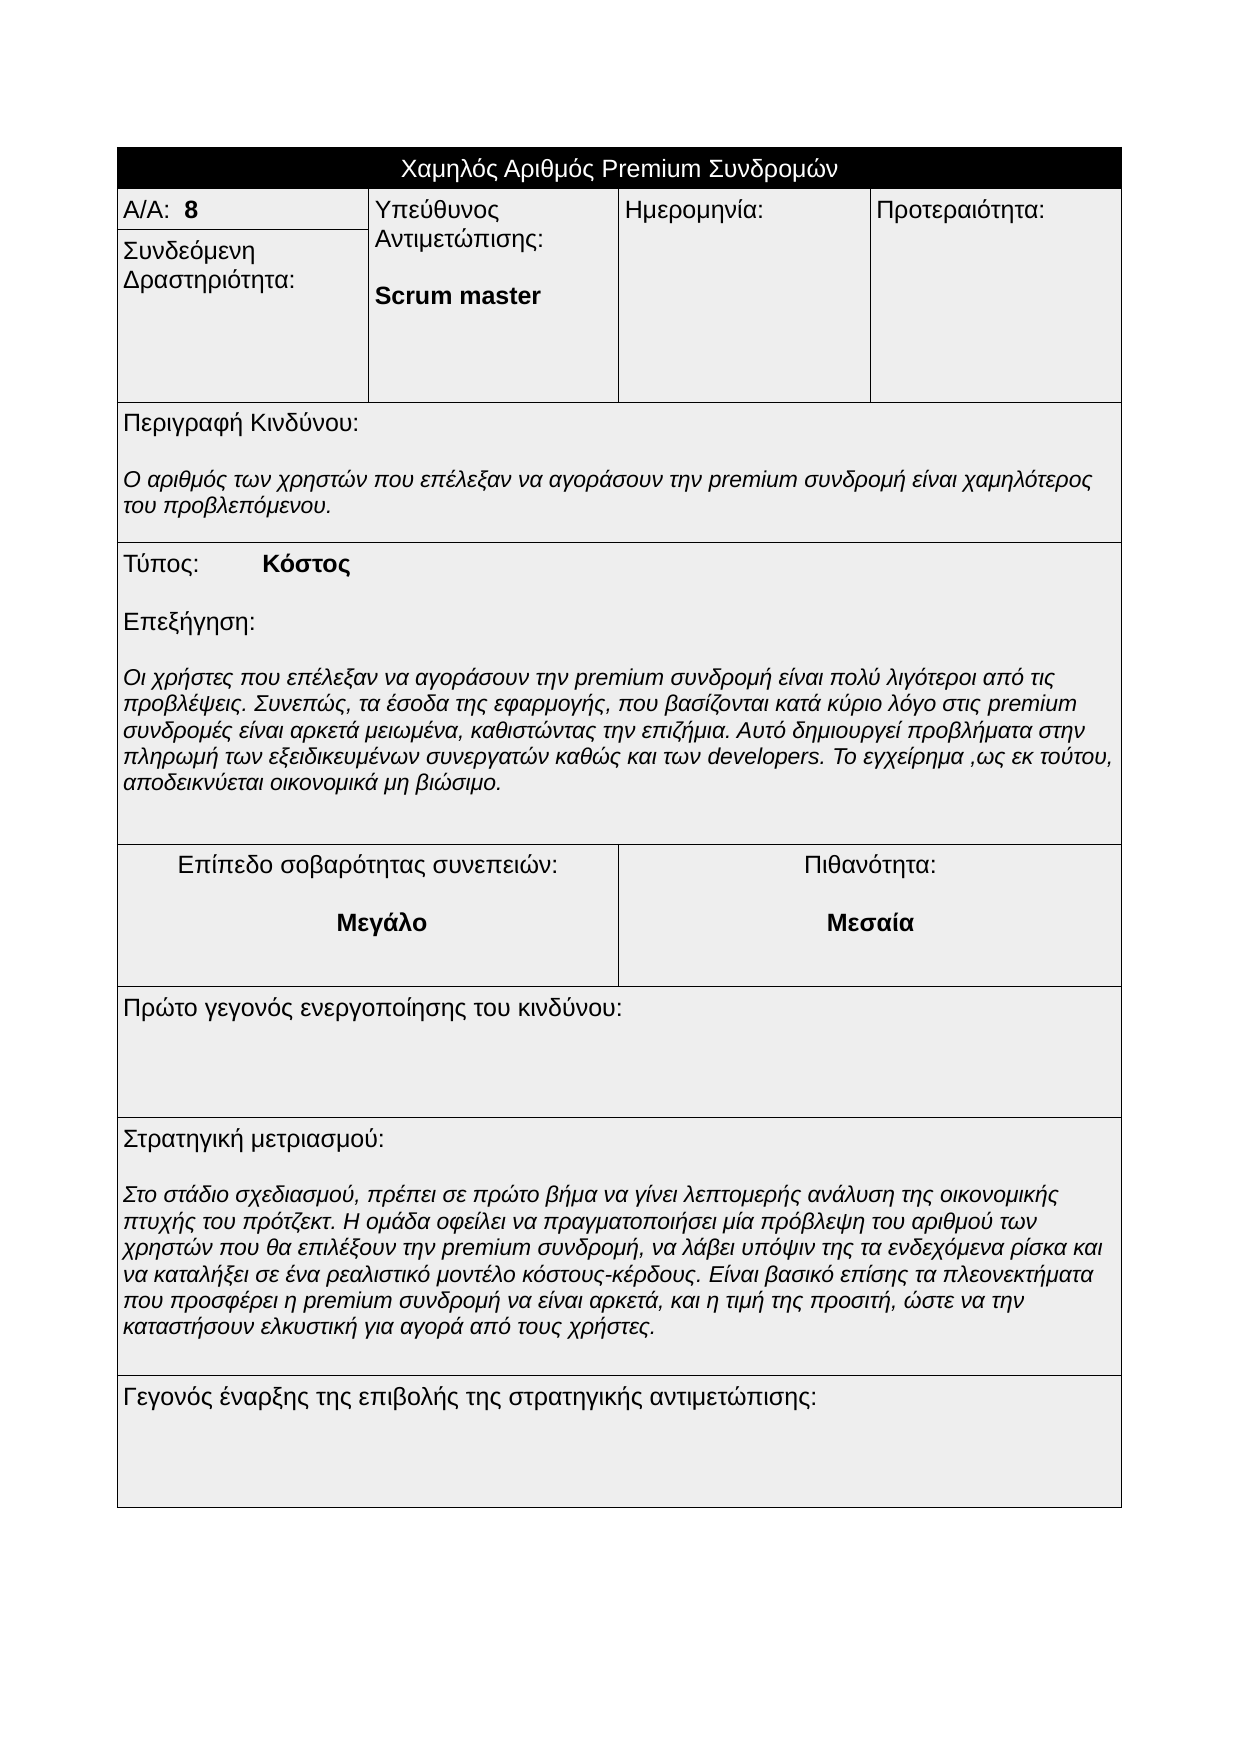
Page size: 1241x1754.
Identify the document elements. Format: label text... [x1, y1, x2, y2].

table_cell Ημερομηνία: [619, 189, 870, 402]
table_cell Πρώτο γεγονός ενεργοποίησης του κινδύνου: [118, 987, 1121, 1117]
table_cell Συνδεόμενη Δραστηριότητα: [118, 230, 368, 402]
table_cell Α/Α: 8 [118, 189, 368, 229]
table_cell Υπεύθυνος Αντιμετώπισης: Scrum master [369, 189, 618, 402]
table_cell Γεγονός έναρξης της επιβολής της στρατηγικής αντιμετώπισης: [118, 1376, 1121, 1507]
table_cell Στρατηγική μετριασμού: Στο στάδιο σχεδιασμού, πρέπει σε πρώτο βήμα να γίνει λεπτομερής ανάλυση της οικονομικής πτυχής του πρότζεκτ. Η ομάδα οφείλει να πραγματοποιήσει μία πρόβλεψη του αριθμού των χρηστών που θα επιλέξουν την premium συνδρομή, να λάβει υπόψιν της τα ενδεχόμενα ρίσκα και να καταλήξει σε ένα ρεαλιστικό μοντέλο κόστους-κέρδους. Είναι βασικό επίσης τα πλεονεκτήματα που προσφέρει η premium συνδρομή να είναι αρκετά, και η τιμή της προσιτή, ώστε να την καταστήσουν ελκυστική για αγορά από τους χρήστες. [118, 1118, 1121, 1375]
table_cell Επίπεδο σοβαρότητας συνεπειών: Μεγάλο [118, 845, 618, 986]
table_cell Προτεραιότητα: [871, 189, 1121, 402]
table_cell Τύπος: Κόστος Επεξήγηση: Οι χρήστες που επέλεξαν να αγοράσουν την premium συνδρομή είναι πολύ λιγότεροι από τις προβλέψεις. Συνεπώς, τα έσοδα της εφαρμογής, που βασίζονται κατά κύριο λόγο στις premium συνδρομές είναι αρκετά μειωμένα, καθιστώντας την επιζήμια. Αυτό δημιουργεί προβλήματα στην πληρωμή των εξειδικευμένων συνεργατών καθώς και των developers. Το εγχείρημα ,ως εκ τούτου, αποδεικνύεται οικονομικά μη βιώσιμο. [118, 543, 1121, 844]
table_cell Πιθανότητα: Μεσαία [619, 845, 1121, 986]
table_cell Περιγραφή Κινδύνου: Ο αριθμός των χρηστών που επέλεξαν να αγοράσουν την premium συνδρομή είναι χαμηλότερος του προβλεπόμενου. [118, 403, 1121, 542]
table_header Χαμηλός Αριθμός Premium Συνδρομών [118, 148, 1121, 188]
